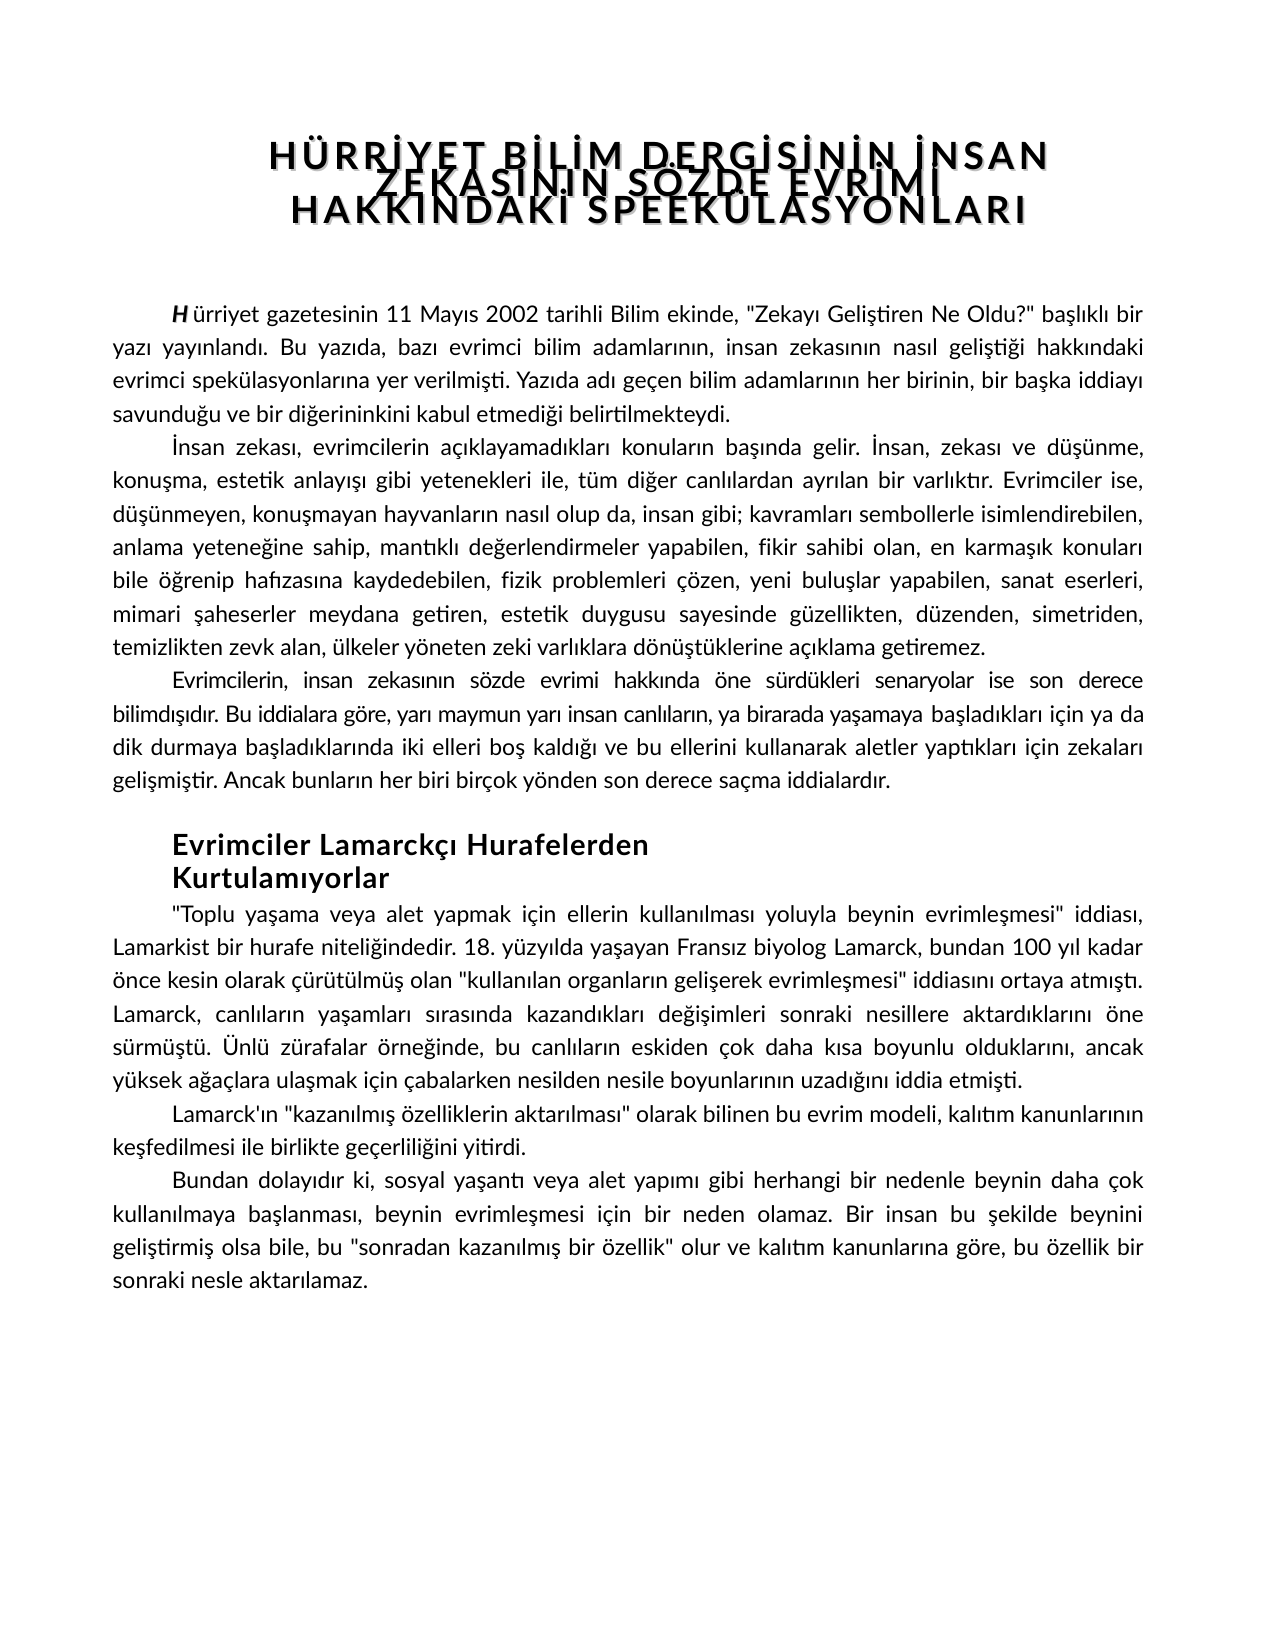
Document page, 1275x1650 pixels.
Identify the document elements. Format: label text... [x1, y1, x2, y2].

text ZEKASININ SÖZDE EVRİMİ [797, 175, 825, 202]
text ZEKASININ SÖZDE EVRİMİ [757, 175, 790, 202]
text ZEKASININ SÖZDE EVRİMİ [606, 175, 643, 202]
text HÜRRİYET BİLİM DERGİSİNİN İNSAN [718, 148, 750, 175]
text ZEKASININ SÖZDE EVRİMİ [499, 175, 534, 202]
text HÜRRİYET BİLİM DERGİSİNİN İNSAN [112, 148, 380, 175]
text HÜRRİYET BİLİM DERGİSİNİN İNSAN [446, 148, 471, 175]
text ZEKASININ SÖZDE EVRİMİ [740, 175, 758, 202]
text HAKKINDAKİ SPEEKÜLASYONLARI [112, 202, 1145, 229]
text ZEKASININ SÖZDE EVRİMİ [565, 175, 602, 202]
text HÜRRİYET BİLİM DERGİSİNİN İNSAN [938, 148, 1145, 175]
text ZEKASININ SÖZDE EVRİMİ [386, 175, 405, 202]
text Kurtulamıyorlar [112, 862, 1145, 896]
text ZEKASININ SÖZDE EVRİMİ [446, 175, 467, 202]
text Bundan dolayıdır ki, sosyal yaşantı veya alet yapımı gibi herhangi bir nedenle beynin daha çok kullanılmaya başlanması, beynin evrimleşmesi için bir neden olamaz. Bir insan bu şekilde beynini geliştirmiş olsa bile, bu "sonradan kazanılmış bir özellik" olur ve kalıtım kanunlarına göre, bu özellik bir sonraki nesle aktarılamaz. [112, 1162, 1145, 1296]
text HÜRRİYET BİLİM DERGİSİNİN İNSAN [666, 148, 691, 175]
text HÜRRİYET BİLİM DERGİSİNİN İNSAN [809, 148, 839, 175]
text ZEKASININ SÖZDE EVRİMİ [112, 175, 388, 202]
text ZEKASININ SÖZDE EVRİMİ [939, 175, 1145, 202]
text "Toplu yaşama veya alet yapmak için ellerin kullanılması yoluyla beynin evrimleşmesi" iddiası, Lamarkist bir hurafe niteliğindedir. 18. yüzyılda yaşayan Fransız biyolog Lamarck, bundan 100 yıl kadar önce kesin olarak çürütülmüş olan "kullanılan organların gelişerek evrimleşmesi" iddiasını ortaya atmıştı. Lamarck, canlıların yaşamları sırasında kazandıkları değişimleri sonraki nesillere aktardıklarını öne sürmüştü. Ünlü zürafalar örneğinde, bu canlıların eskiden çok daha kısa boyunlu olduklarını, ancak yüksek ağaçlara ulaşmak için çabalarken nesilden nesile boyunlarının uzadığını iddia etmişti. [112, 896, 1145, 1096]
text ZEKASININ SÖZDE EVRİMİ [698, 175, 726, 202]
text Evrimcilerin, insan zekasının sözde evrimi hakkında öne sürdükleri senaryolar ise son derece bilimdışıdır. Bu iddialara göre, yarı maymun yarı insan canlıların, ya birarada yaşamaya başladıkları için ya da dik durmaya başladıklarında iki elleri boş kaldığı ve bu ellerini kullanarak aletler yaptıkları için zekaları gelişmiştir. Ancak bunların her biri birçok yönden son derece saçma iddialardır. [112, 662, 1145, 796]
text ZEKASININ SÖZDE EVRİMİ [678, 175, 700, 202]
text HÜRRİYET BİLİM DERGİSİNİN İNSAN [477, 148, 505, 175]
text HÜRRİYET BİLİM DERGİSİNİN İNSAN [860, 148, 892, 175]
text ZEKASININ SÖZDE EVRİMİ [883, 175, 918, 202]
text ZEKASININ SÖZDE EVRİMİ [478, 175, 505, 202]
text İnsan zekası, evrimcilerin açıklayamadıkları konuların başında gelir. İnsan, zekası ve düşünme, konuşma, estetik anlayışı gibi yetenekleri ile, tüm diğer canlılardan ayrılan bir varlıktır. Evrimciler ise, düşünmeyen, konuşmayan hayvanların nasıl olup da, insan gibi; kavramları sembollerle isimlendirebilen, anlama yeteneğine sahip, mantıklı değerlendirmeler yapabilen, fikir sahibi olan, en karmaşık konuları bile öğrenip hafızasına kaydedebilen, fizik problemleri çözen, yeni buluşlar yapabilen, sanat eserleri, mimari şaheserler meydana getiren, estetik duygusu sayesinde güzellikten, düzenden, simetriden, temizlikten zevk alan, ülkeler yöneten zeki varlıklara dönüştüklerine açıklama getiremez. [112, 429, 1145, 662]
text ZEKASININ SÖZDE EVRİMİ [537, 175, 567, 202]
text ZEKASININ SÖZDE EVRİMİ [829, 175, 853, 202]
text Hürriyet gazetesinin 11 Mayıs 2002 tarihli Bilim ekinde, "Zekayı Geliştiren Ne Oldu?" başlıklı bir yazı yayınlandı. Bu yazıda, bazı evrimci bilim adamlarının, insan zekasının nasıl geliştiği hakkındaki evrimci spekülasyonlarına yer verilmişti. Yazıda adı geçen bilim adamlarının her birinin, bir başka iddiayı savunduğu ve bir diğerininkini kabul etmediği belirtilmekteydi. [112, 296, 1145, 429]
text ZEKASININ SÖZDE EVRİMİ [412, 175, 433, 202]
text HÜRRİYET BİLİM DERGİSİNİN İNSAN [557, 148, 645, 175]
text Lamarck'ın "kazanılmış özelliklerin aktarılması" olarak bilinen bu evrim modeli, kalıtım kanunlarının keşfedilmesi ile birlikte geçerliliğini yitirdi. [112, 1096, 1145, 1162]
text HÜRRİYET BİLİM DERGİSİNİN İNSAN [894, 148, 917, 175]
text ZEKASININ SÖZDE EVRİMİ [636, 175, 669, 202]
text Evrimciler Lamarckçı Hurafelerden [112, 829, 1145, 862]
